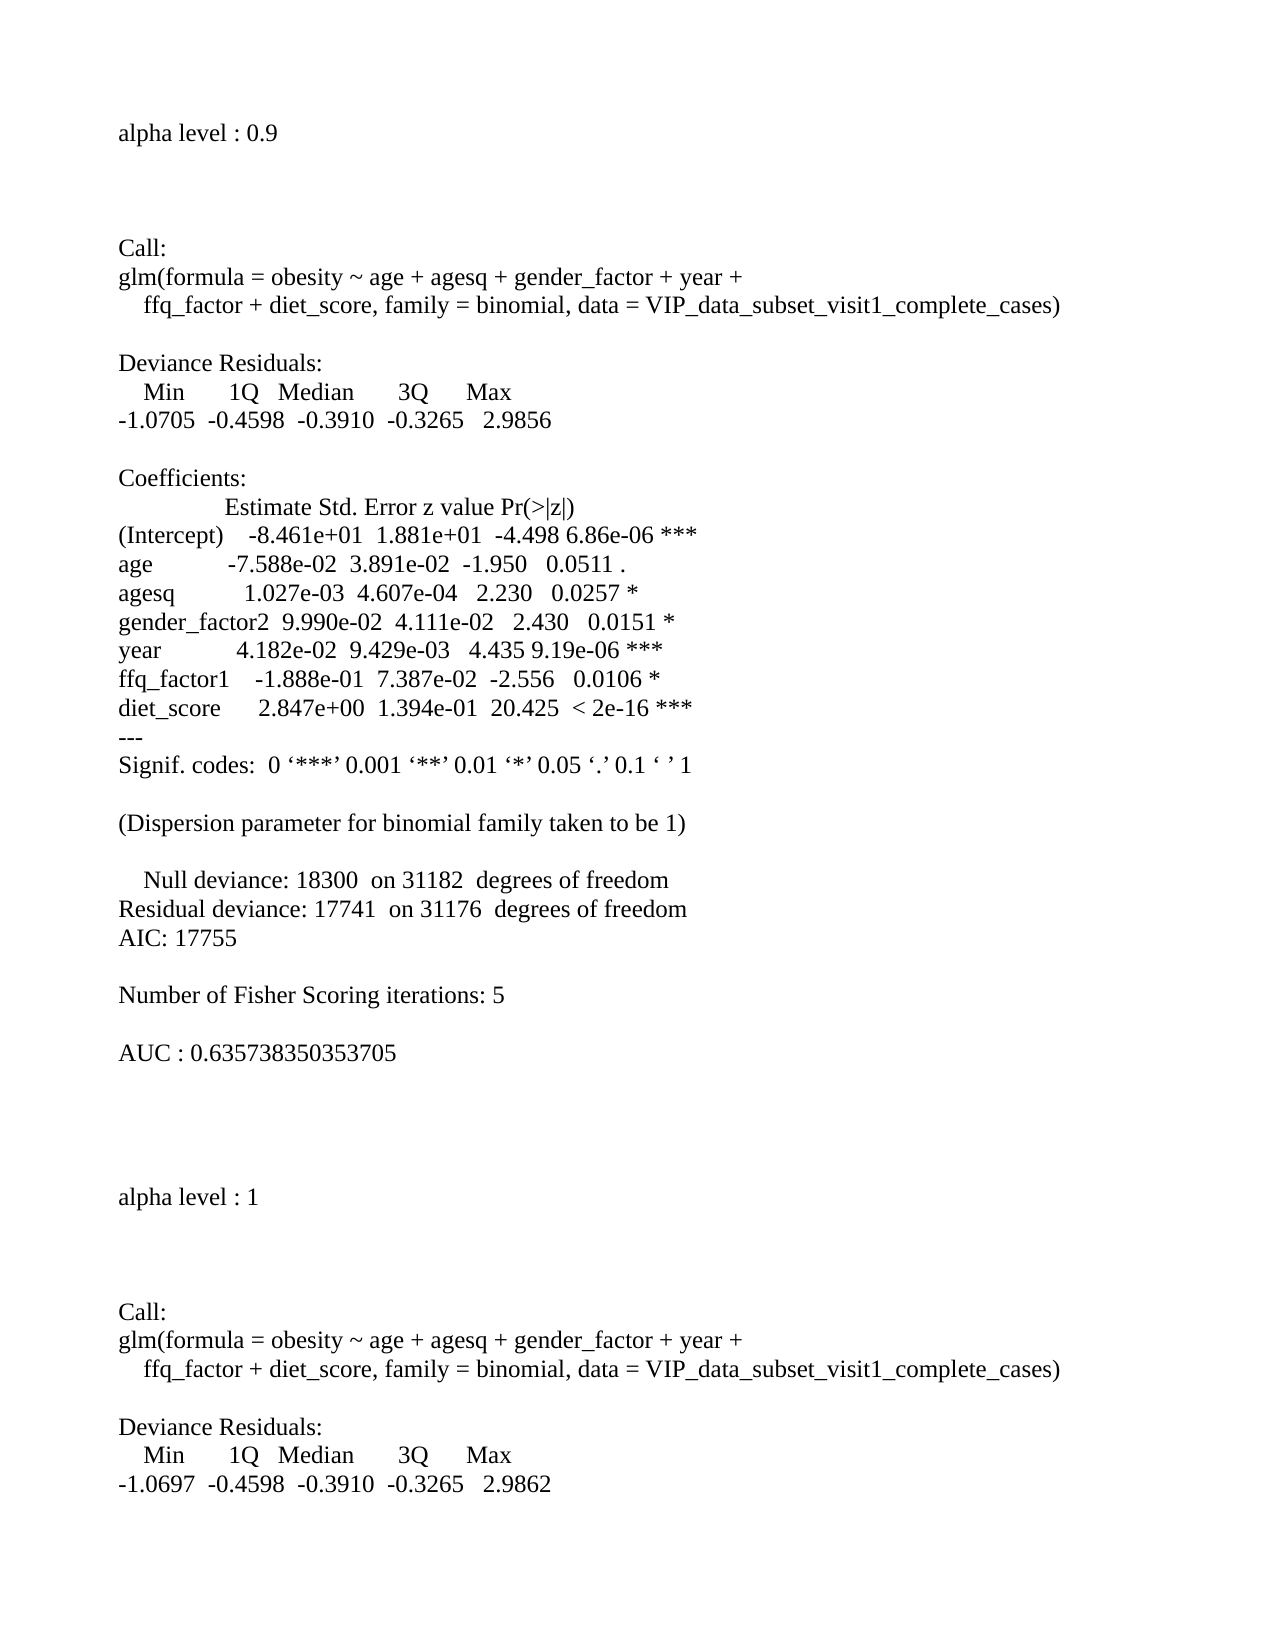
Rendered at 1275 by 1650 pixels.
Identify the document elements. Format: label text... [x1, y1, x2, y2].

text -1.0705 -0.4598 -0.3910 -0.3265 2.9856 [118, 406, 1157, 434]
text glm(formula = obesity ~ age + agesq + gender_factor + year + [118, 262, 1157, 291]
text diet_score 2.847e+00 1.394e-01 20.425 < 2e-16 *** [118, 693, 1157, 722]
text Coefficients: [118, 463, 1157, 492]
text ffq_factor1 -1.888e-01 7.387e-02 -2.556 0.0106 * [118, 664, 1157, 693]
text -1.0697 -0.4598 -0.3910 -0.3265 2.9862 [118, 1469, 1157, 1498]
text AUC : 0.635738350353705 [118, 1038, 1157, 1067]
text Call: [118, 233, 1157, 262]
text Number of Fisher Scoring iterations: 5 [118, 981, 1157, 1009]
text Estimate Std. Error z value Pr(>|z|) [118, 492, 1157, 521]
text age -7.588e-02 3.891e-02 -1.950 0.0511 . [118, 549, 1157, 578]
text alpha level : 1 [118, 1182, 1157, 1211]
text Residual deviance: 17741 on 31176 degrees of freedom [118, 894, 1157, 923]
text agesq 1.027e-03 4.607e-04 2.230 0.0257 * [118, 578, 1157, 607]
text Min 1Q Median 3Q Max [118, 1441, 1157, 1469]
text (Dispersion parameter for binomial family taken to be 1) [118, 808, 1157, 837]
text AIC: 17755 [118, 923, 1157, 952]
text year 4.182e-02 9.429e-03 4.435 9.19e-06 *** [118, 636, 1157, 664]
text ffq_factor + diet_score, family = binomial, data = VIP_data_subset_visit1_complete_cases) [118, 1354, 1157, 1383]
text Min 1Q Median 3Q Max [118, 377, 1157, 406]
text Deviance Residuals: [118, 1412, 1157, 1441]
text alpha level : 0.9 [118, 118, 1157, 147]
text (Intercept) -8.461e+01 1.881e+01 -4.498 6.86e-06 *** [118, 521, 1157, 549]
text Call: [118, 1297, 1157, 1326]
text glm(formula = obesity ~ age + agesq + gender_factor + year + [118, 1326, 1157, 1354]
text --- [118, 722, 1157, 751]
text Deviance Residuals: [118, 348, 1157, 377]
text Signif. codes: 0 ‘***’ 0.001 ‘**’ 0.01 ‘*’ 0.05 ‘.’ 0.1 ‘ ’ 1 [118, 751, 1157, 779]
text gender_factor2 9.990e-02 4.111e-02 2.430 0.0151 * [118, 607, 1157, 636]
text Null deviance: 18300 on 31182 degrees of freedom [118, 866, 1157, 894]
text ffq_factor + diet_score, family = binomial, data = VIP_data_subset_visit1_complete_cases) [118, 291, 1157, 319]
